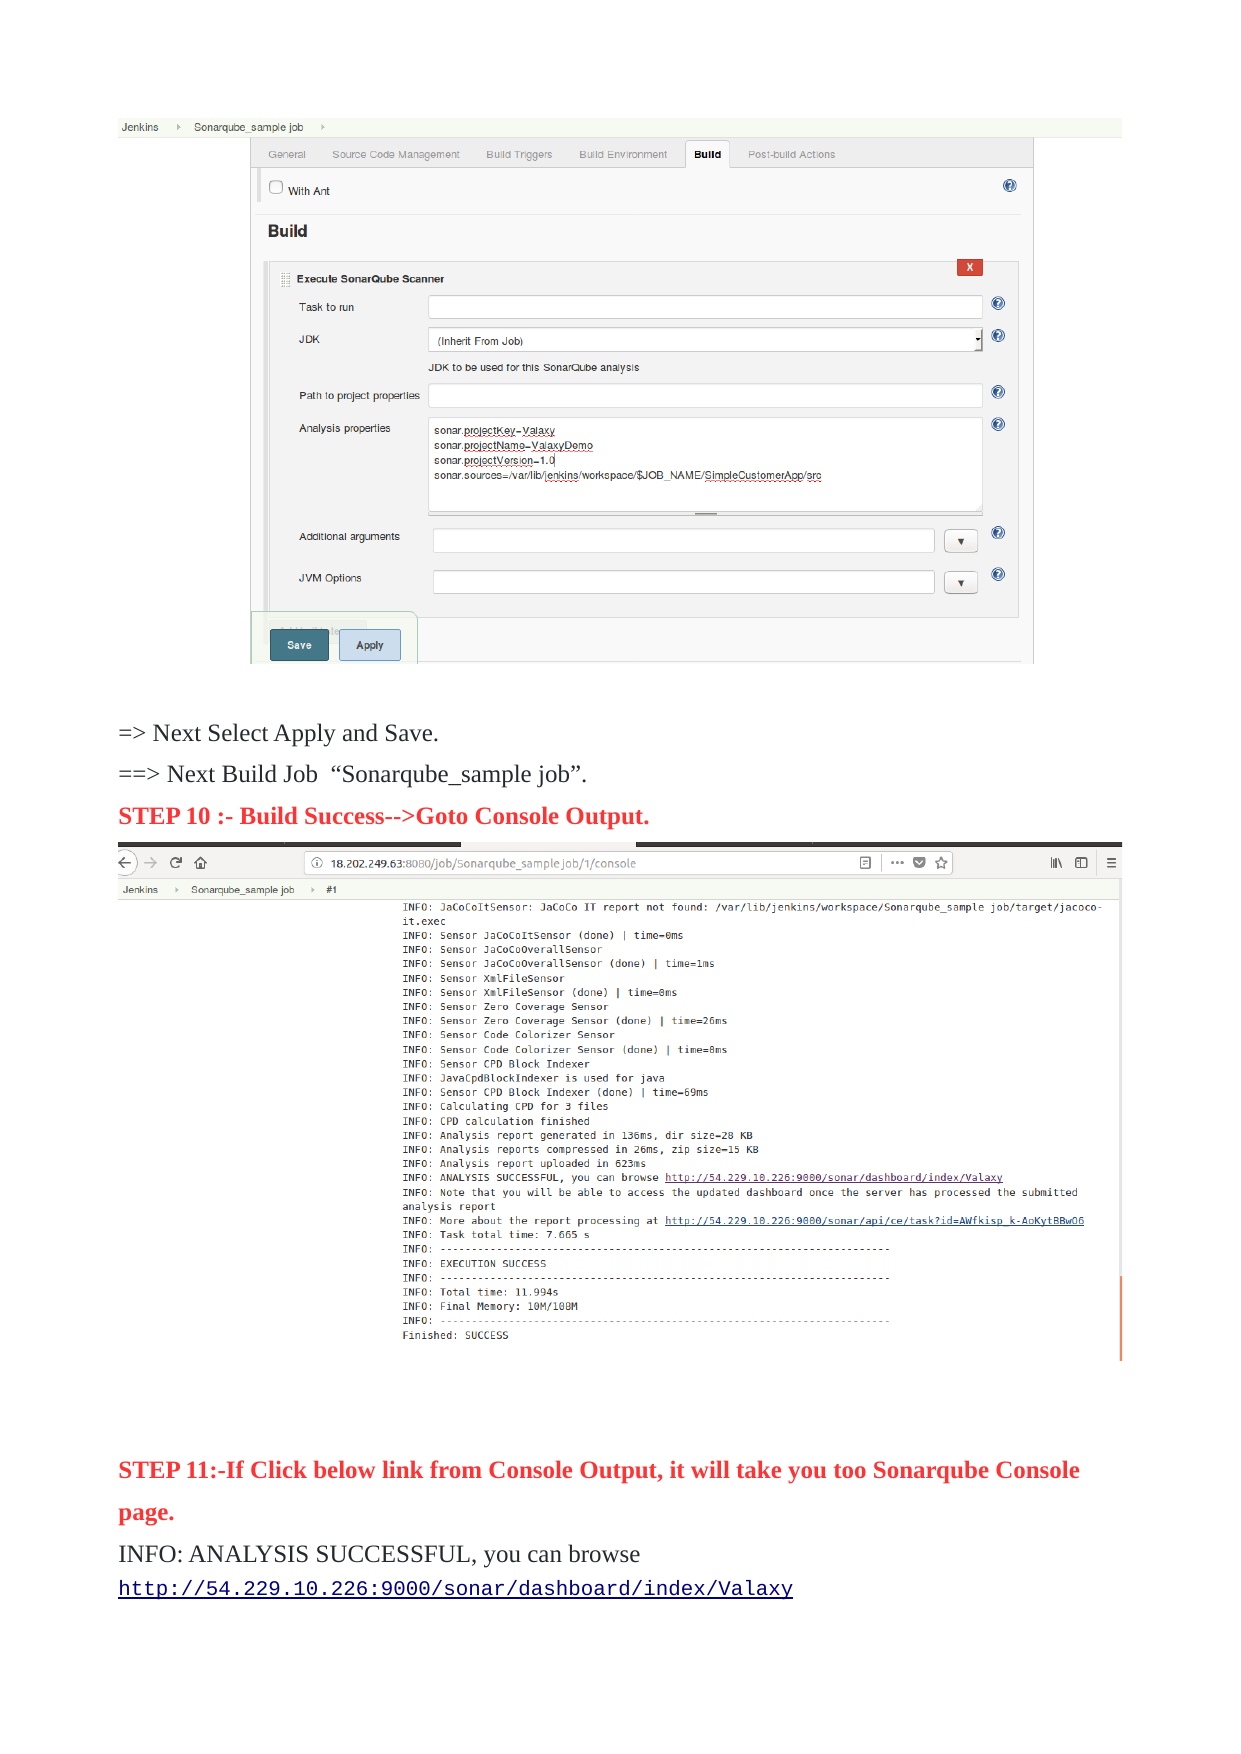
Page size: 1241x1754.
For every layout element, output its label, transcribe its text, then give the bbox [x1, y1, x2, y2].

text ==> Next Build Job “Sonarqube_sample job”. [118, 759, 1122, 788]
picture [118, 842, 1123, 1361]
text => Next Select Apply and Save. [118, 718, 1122, 747]
text STEP 11:-If Click below link from Console Output, it will take you too Sonarqube Console page. [118, 1455, 1122, 1526]
text INFO: ANALYSIS SUCCESSFUL, you can browse http://54.229.10.226:9000/sonar/dashboard/index/Valaxy [118, 1539, 1122, 1602]
picture [118, 118, 1123, 664]
text STEP 10 :- Build Success-->Goto Console Output. [118, 801, 1122, 830]
